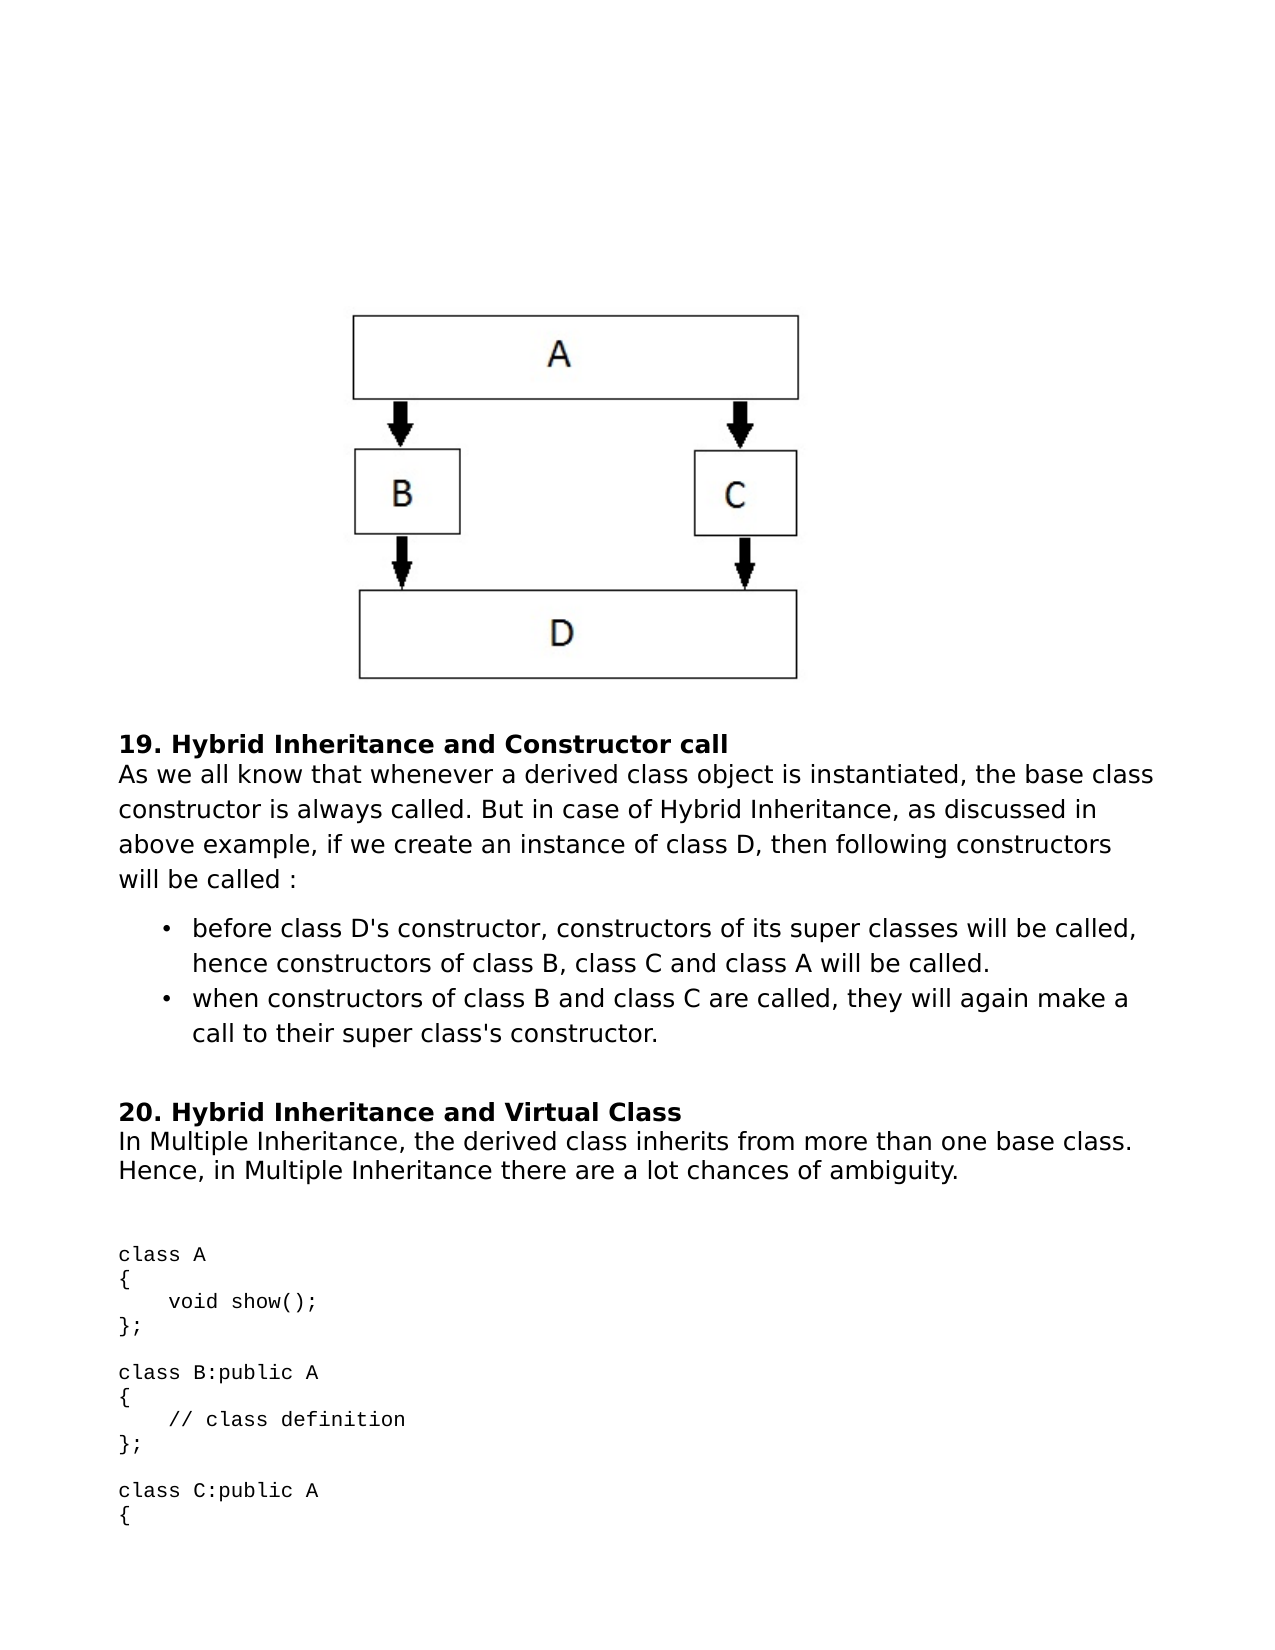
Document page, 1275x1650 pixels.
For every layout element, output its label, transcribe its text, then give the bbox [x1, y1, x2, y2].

text 19. Hybrid Inheritance and Constructor call [118, 731, 1157, 760]
text void show(); [118, 1291, 1157, 1315]
text 20. Hybrid Inheritance and Virtual Class [118, 1098, 1157, 1127]
text class B:public A [118, 1362, 1157, 1386]
picture [306, 306, 854, 698]
text class C:public A [118, 1480, 1157, 1504]
text As we all know that whenever a derived class object is instantiated, the base class constructor is always called. But in case of Hybrid Inheritance, as discussed in above example, if we create an instance of class D, then following constructors will be called : [118, 760, 1157, 894]
text { [118, 1386, 1157, 1409]
text { [118, 1268, 1157, 1291]
text }; [118, 1315, 1157, 1338]
list before class D's constructor, constructors of its super classes will be called, hence constructors of class B, class C and class A will be called. [162, 914, 1157, 978]
text }; [118, 1433, 1157, 1457]
list when constructors of class B and class C are called, they will again make a call to their super class's constructor. [162, 984, 1157, 1048]
text class A [118, 1244, 1157, 1268]
text // class definition [118, 1409, 1157, 1433]
text In Multiple Inheritance, the derived class inherits from more than one base class. Hence, in Multiple Inheritance there are a lot chances of ambiguity. [118, 1127, 1157, 1186]
text { [118, 1504, 1157, 1528]
